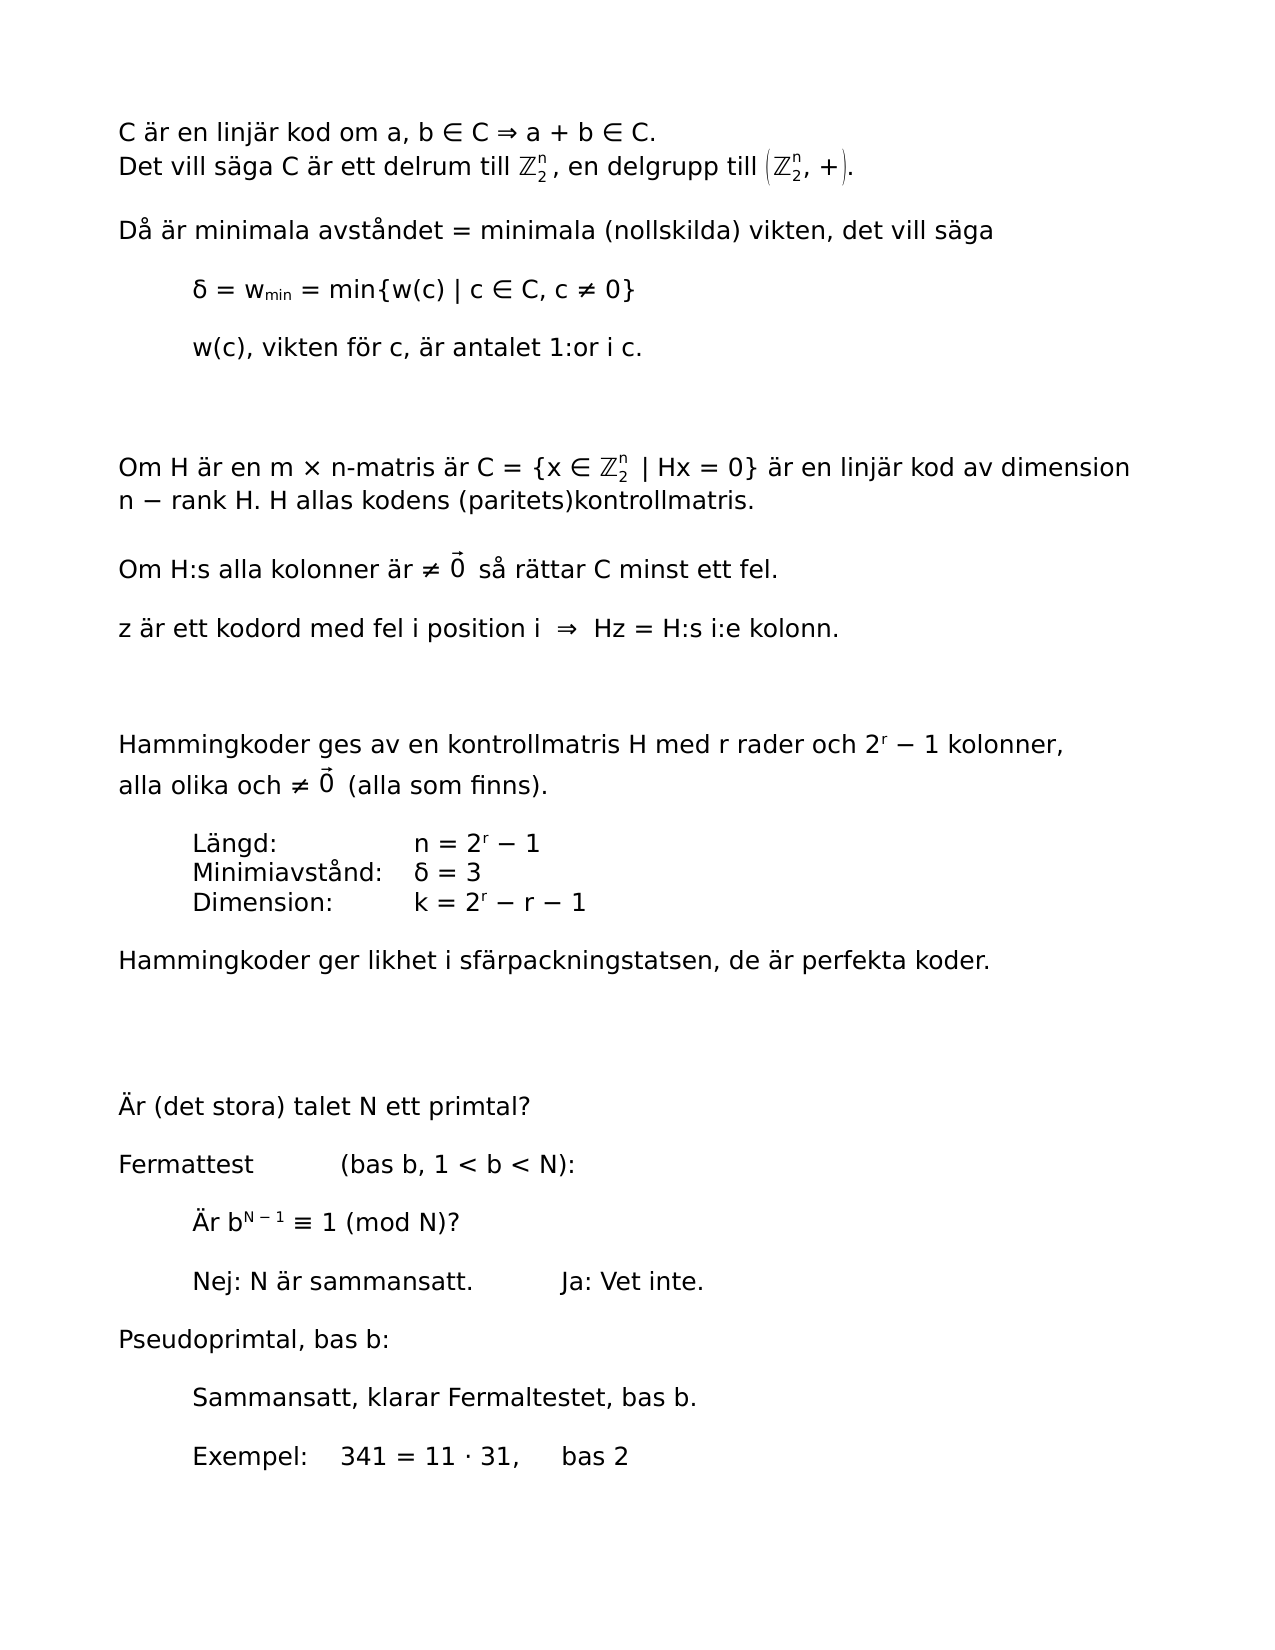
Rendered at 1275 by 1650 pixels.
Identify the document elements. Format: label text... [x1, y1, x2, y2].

text Dimension: k = 2r − r − 1 [118, 888, 1157, 917]
text Längd: n = 2r − 1 [118, 829, 1157, 859]
text Är bN − 1 ≡ 1 (mod N)? [118, 1209, 1157, 1238]
text Nej: N är sammansatt. Ja: Vet inte. [118, 1267, 1157, 1296]
text alla olika och ≠ (alla som finns). [118, 760, 1157, 800]
text Pseudoprimtal, bas b: [118, 1325, 1157, 1354]
text w(c), vikten för c, är antalet 1:or i c. [118, 333, 1157, 362]
text Det vill säga C är ett delrum till , en delgrupp till . [118, 147, 1157, 187]
text Fermattest (bas b, 1 < b < N): [118, 1150, 1157, 1179]
text Är (det stora) talet N ett primtal? [118, 1092, 1157, 1121]
text Minimiavstånd: δ = 3 [118, 859, 1157, 888]
text n − rank H. H allas kodens (paritets)kontrollmatris. [118, 486, 1157, 515]
text δ = wmin = min{w(c) | c ∈ C, c ≠ 0} [118, 275, 1157, 304]
text Hammingkoder ges av en kontrollmatris H med r rader och 2r − 1 kolonner, [118, 731, 1157, 760]
text Hammingkoder ger likhet i sfärpackningstatsen, de är perfekta koder. [118, 946, 1157, 975]
text Sammansatt, klarar Fermaltestet, bas b. [118, 1384, 1157, 1413]
text Då är minimala avståndet = minimala (nollskilda) vikten, det vill säga [118, 216, 1157, 246]
text z är ett kodord med fel i position i ⇒ Hz = H:s i:e kolonn. [118, 614, 1157, 643]
text Om H är en m × n-matris är C = {x ∈ | Hx = 0} är en linjär kod av dimension [118, 450, 1157, 486]
text C är en linjär kod om a, b ∈ C ⇒ a + b ∈ C. [118, 118, 1157, 147]
text Exempel: 341 = 11 ⋅ 31, bas 2 [118, 1442, 1157, 1471]
text Om H:s alla kolonner är ≠ så rättar C minst ett fel. [118, 544, 1157, 585]
